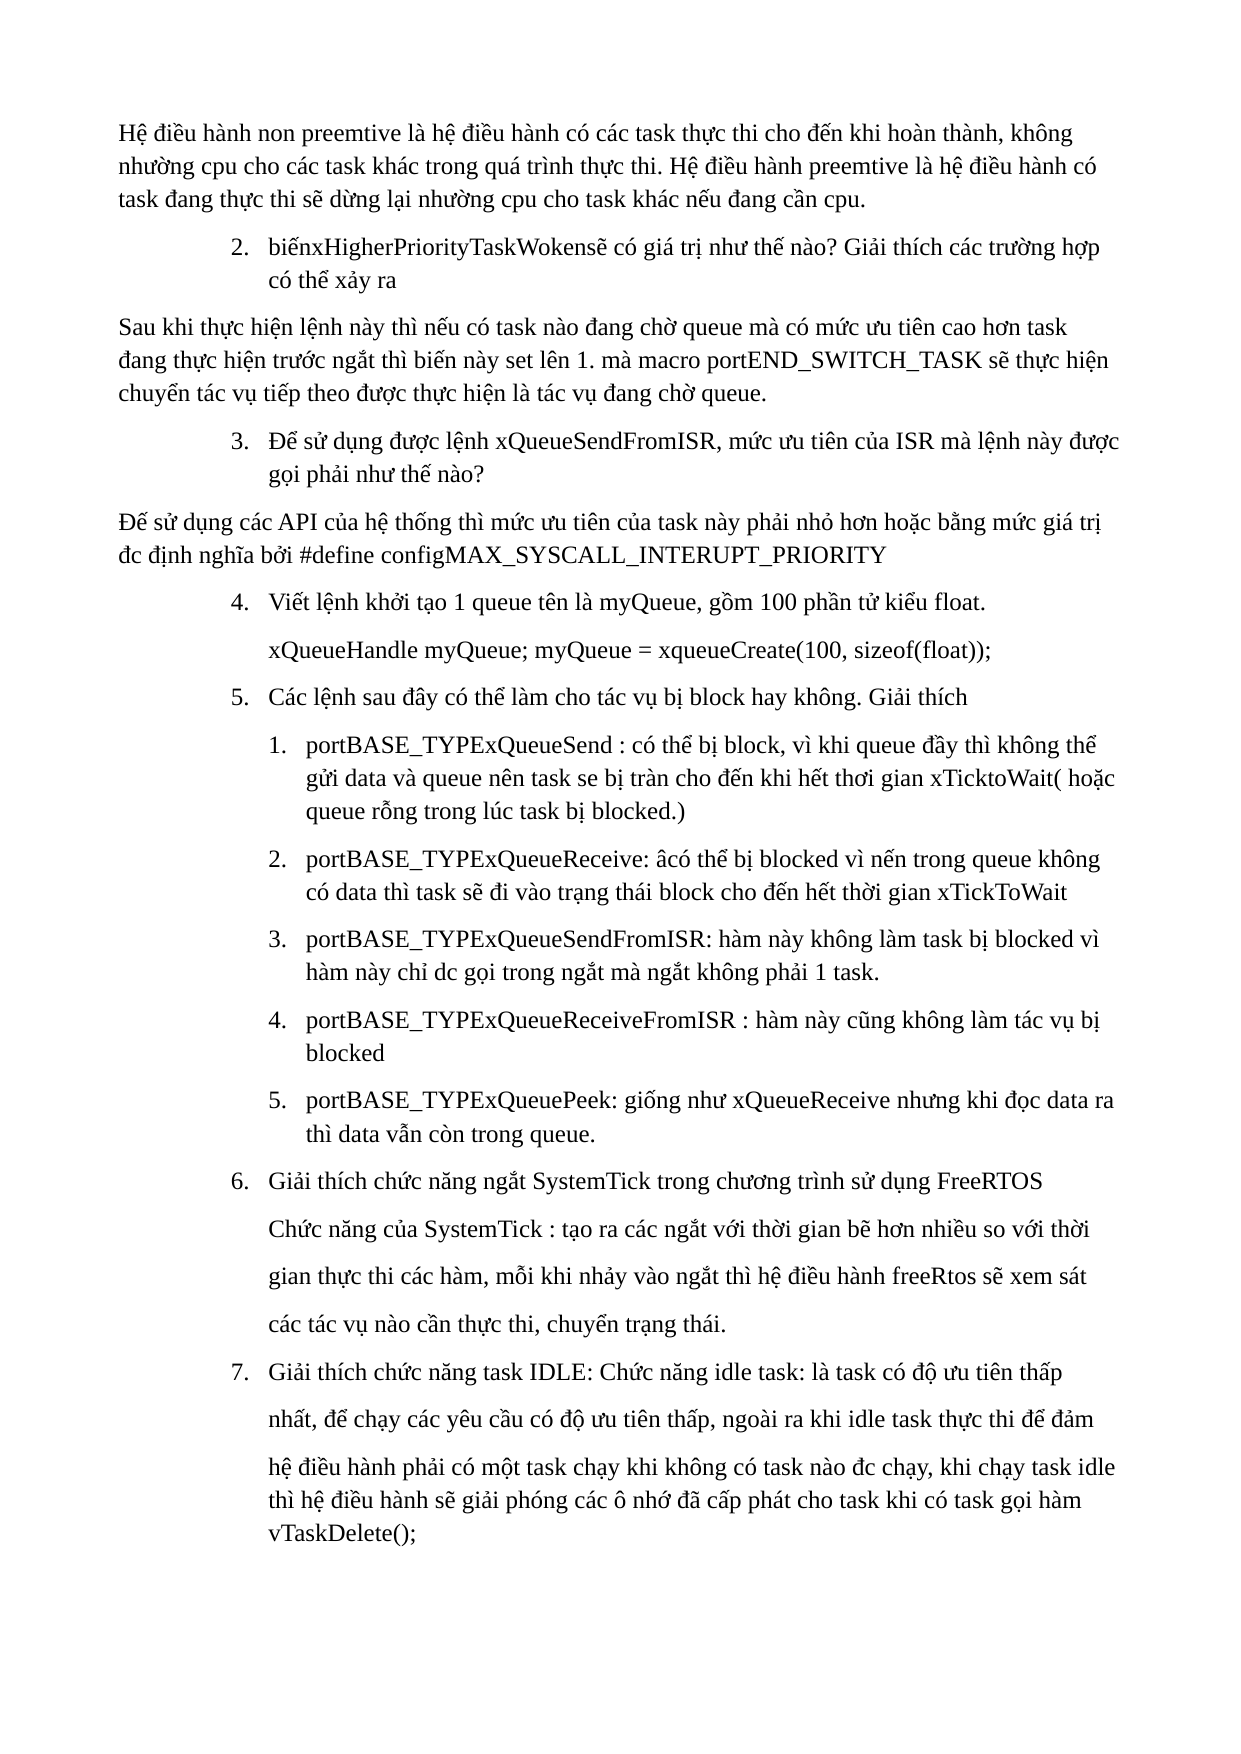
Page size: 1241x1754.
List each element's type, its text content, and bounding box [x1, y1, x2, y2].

list các tác vụ nào cần thực thi, chuyển trạng thái. [231, 1309, 1122, 1338]
text Hệ điều hành non preemtive là hệ điều hành có các task thực thi cho đến khi hoàn thành, không nhường cpu cho các task khác trong quá trình thực thi. Hệ điều hành preemtive là hệ điều hành có task đang thực thi sẽ dừng lại nhường cpu cho task khác nếu đang cần cpu. [118, 118, 1122, 213]
list Giải thích chức năng ngắt SystemTick trong chương trình sử dụng FreeRTOS [231, 1166, 1122, 1195]
list xQueueHandle myQueue; myQueue = xqueueCreate(100, sizeof(float)); [231, 635, 1122, 664]
list portBASE_TYPExQueuePeek: giống như xQueueReceive nhưng khi đọc data ra thì data vẫn còn trong queue. [268, 1086, 1122, 1147]
list portBASE_TYPExQueueSend : có thể bị block, vì khi queue đầy thì không thể gửi data và queue nên task se bị tràn cho đến khi hết thơi gian xTicktoWait( hoặc queue rỗng trong lúc task bị blocked.) [268, 730, 1122, 825]
list biếnxHigherPriorityTaskWokensẽ có giá trị như thế nào? Giải thích các trường hợp có thể xảy ra [231, 232, 1122, 293]
list portBASE_TYPExQueueReceive: âcó thể bị blocked vì nến trong queue không có data thì task sẽ đi vào trạng thái block cho đến hết thời gian xTickToWait [268, 844, 1122, 906]
text Sau khi thực hiện lệnh này thì nếu có task nào đang chờ queue mà có mức ưu tiên cao hơn task đang thực hiện trước ngắt thì biến này set lên 1. mà macro portEND_SWITCH_TASK sẽ thực hiện chuyển tác vụ tiếp theo được thực hiện là tác vụ đang chờ queue. [118, 312, 1122, 407]
list Các lệnh sau đây có thể làm cho tác vụ bị block hay không. Giải thích [231, 682, 1122, 711]
list portBASE_TYPExQueueReceiveFromISR : hàm này cũng không làm tác vụ bị blocked [268, 1005, 1122, 1067]
list portBASE_TYPExQueueSendFromISR: hàm này không làm task bị blocked vì hàm này chỉ dc gọi trong ngắt mà ngắt không phải 1 task. [268, 924, 1122, 986]
text Đế sử dụng các API của hệ thống thì mức ưu tiên của task này phải nhỏ hơn hoặc bằng mức giá trị đc định nghĩa bởi #define configMAX_SYSCALL_INTERUPT_PRIORITY [118, 507, 1122, 568]
list Để sử dụng được lệnh xQueueSendFromISR, mức ưu tiên của ISR mà lệnh này được gọi phải như thế nào? [231, 426, 1122, 488]
list Chức năng của SystemTick : tạo ra các ngắt với thời gian bẽ hơn nhiều so với thời [231, 1214, 1122, 1243]
list Viết lệnh khởi tạo 1 queue tên là myQueue, gồm 100 phần tử kiểu float. [231, 587, 1122, 616]
list gian thực thi các hàm, mỗi khi nhảy vào ngắt thì hệ điều hành freeRtos sẽ xem sát [231, 1261, 1122, 1290]
list Giải thích chức năng task IDLE: Chức năng idle task: là task có độ ưu tiên thấp [231, 1357, 1122, 1385]
list nhất, để chạy các yêu cầu có độ ưu tiên thấp, ngoài ra khi idle task thực thi để đảm [231, 1404, 1122, 1433]
list hệ điều hành phải có một task chạy khi không có task nào đc chạy, khi chạy task idle thì hệ điều hành sẽ giải phóng các ô nhớ đã cấp phát cho task khi có task gọi hàm vTaskDelete(); [231, 1452, 1122, 1547]
